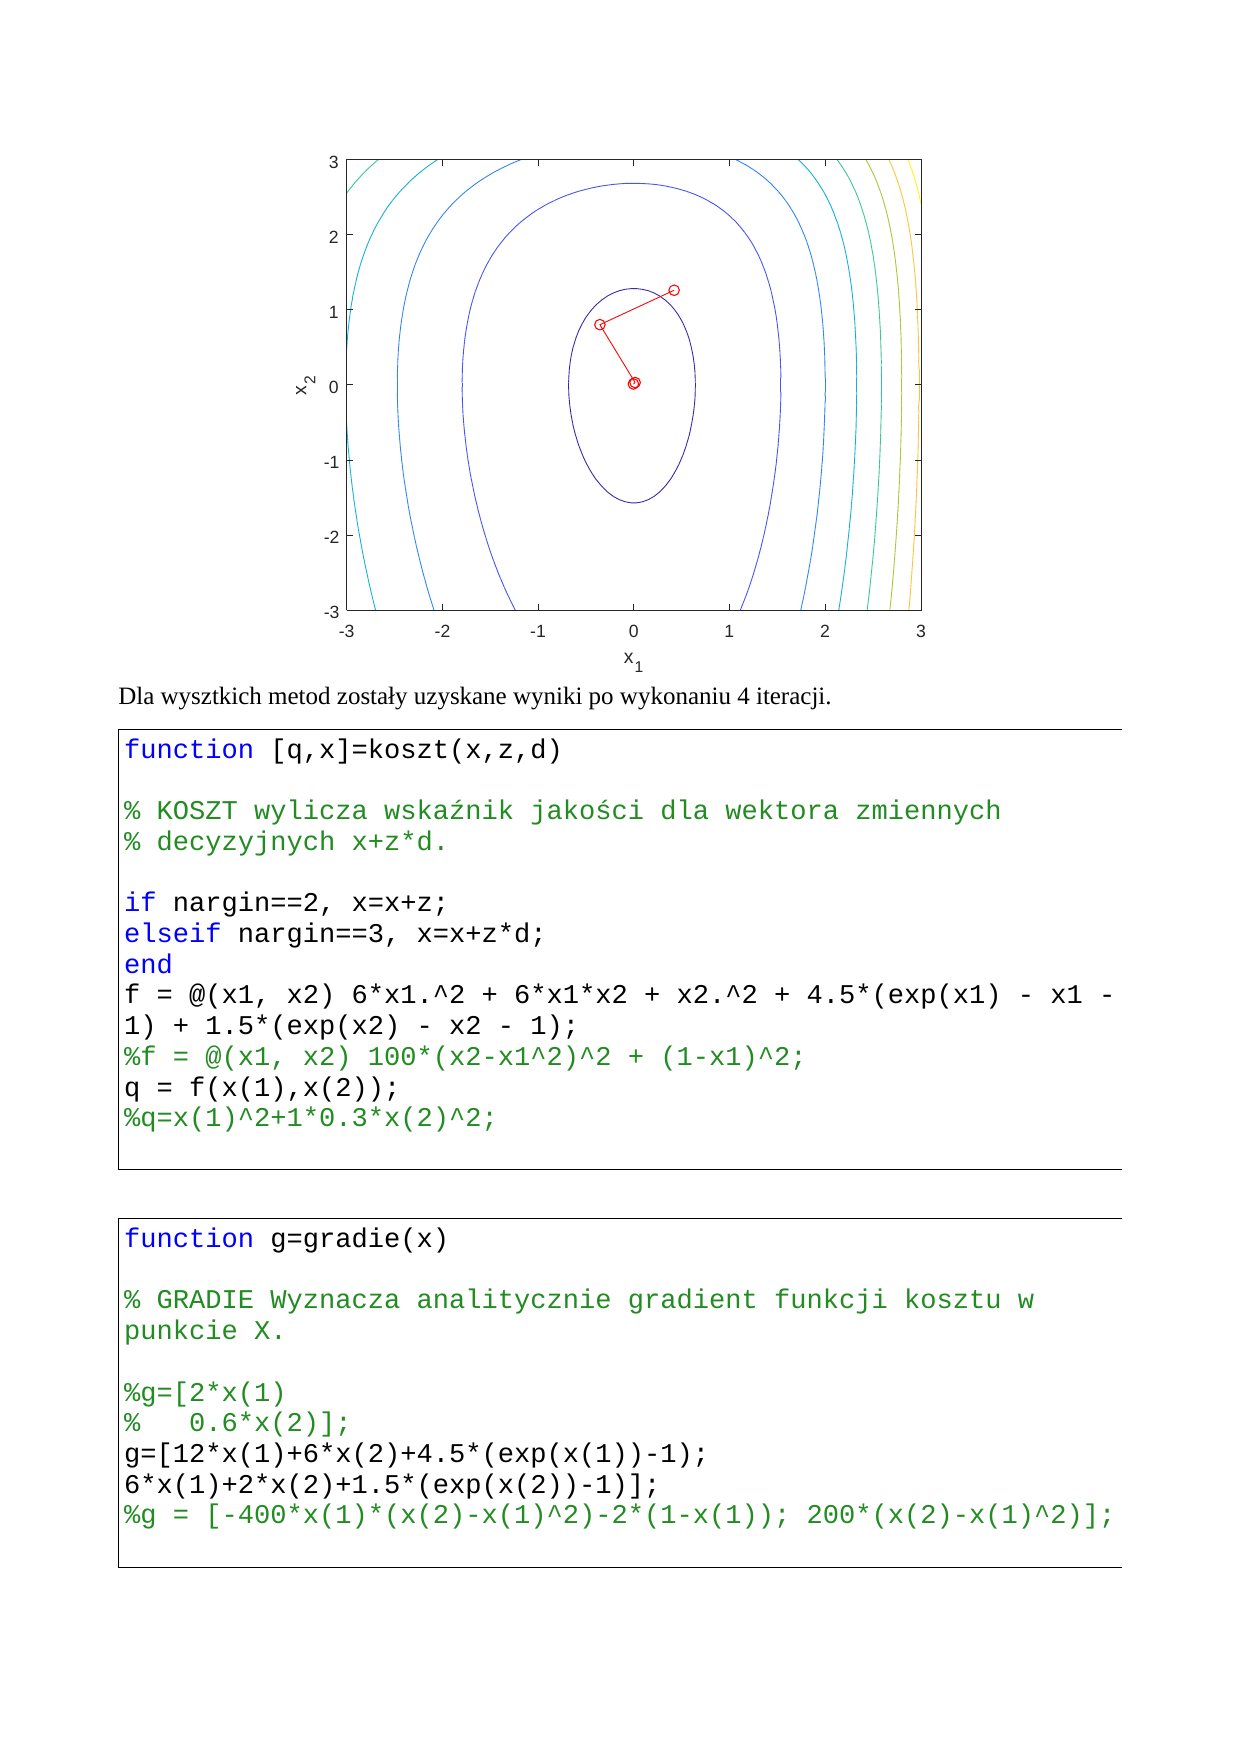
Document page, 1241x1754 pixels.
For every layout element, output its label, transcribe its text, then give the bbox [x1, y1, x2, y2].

picture [824, 195, 832, 206]
picture [390, 196, 396, 204]
text Dla wysztkich metod zostały uzyskane wyniki po wykonaniu 4 iteracji. [118, 681, 1122, 710]
picture [371, 223, 379, 234]
picture [398, 175, 417, 194]
table_header function [q,x]=koszt(x,z,d) % KOSZT wylicza wskaźnik jakości dla wektora zmiennych % decyzyjnych x+z*d. if nargin==2, x=x+z; elseif nargin==3, x=x+z*d; end f = @(x1, x2) 6*x1.^2 + 6*x1*x2 + x2.^2 + 4.5*(exp(x1) - x1 - 1) + 1.5*(exp(x2) - x2 - 1); %f = @(x1, x2) 100*(x2-x1^2)^2 + (1-x1)^2; q = f(x(1),x(2)); %q=x(1)^2+1*0.3*x(2)^2; [119, 730, 1122, 1169]
picture [381, 205, 389, 215]
picture [798, 160, 810, 172]
table_header function g=gradie(x) % GRADIE Wyznacza analitycznie gradient funkcji kosztu w punkcie X. %g=[2*x(1) % 0.6*x(2)]; g=[12*x(1)+6*x(2)+4.5*(exp(x(1))-1); 6*x(1)+2*x(2)+1.5*(exp(x(2))-1)]; %g = [-400*x(1)*(x(2)-x(1)^2)-2*(1-x(1)); 200*(x(2)-x(1)^2)]; [119, 1219, 1122, 1567]
